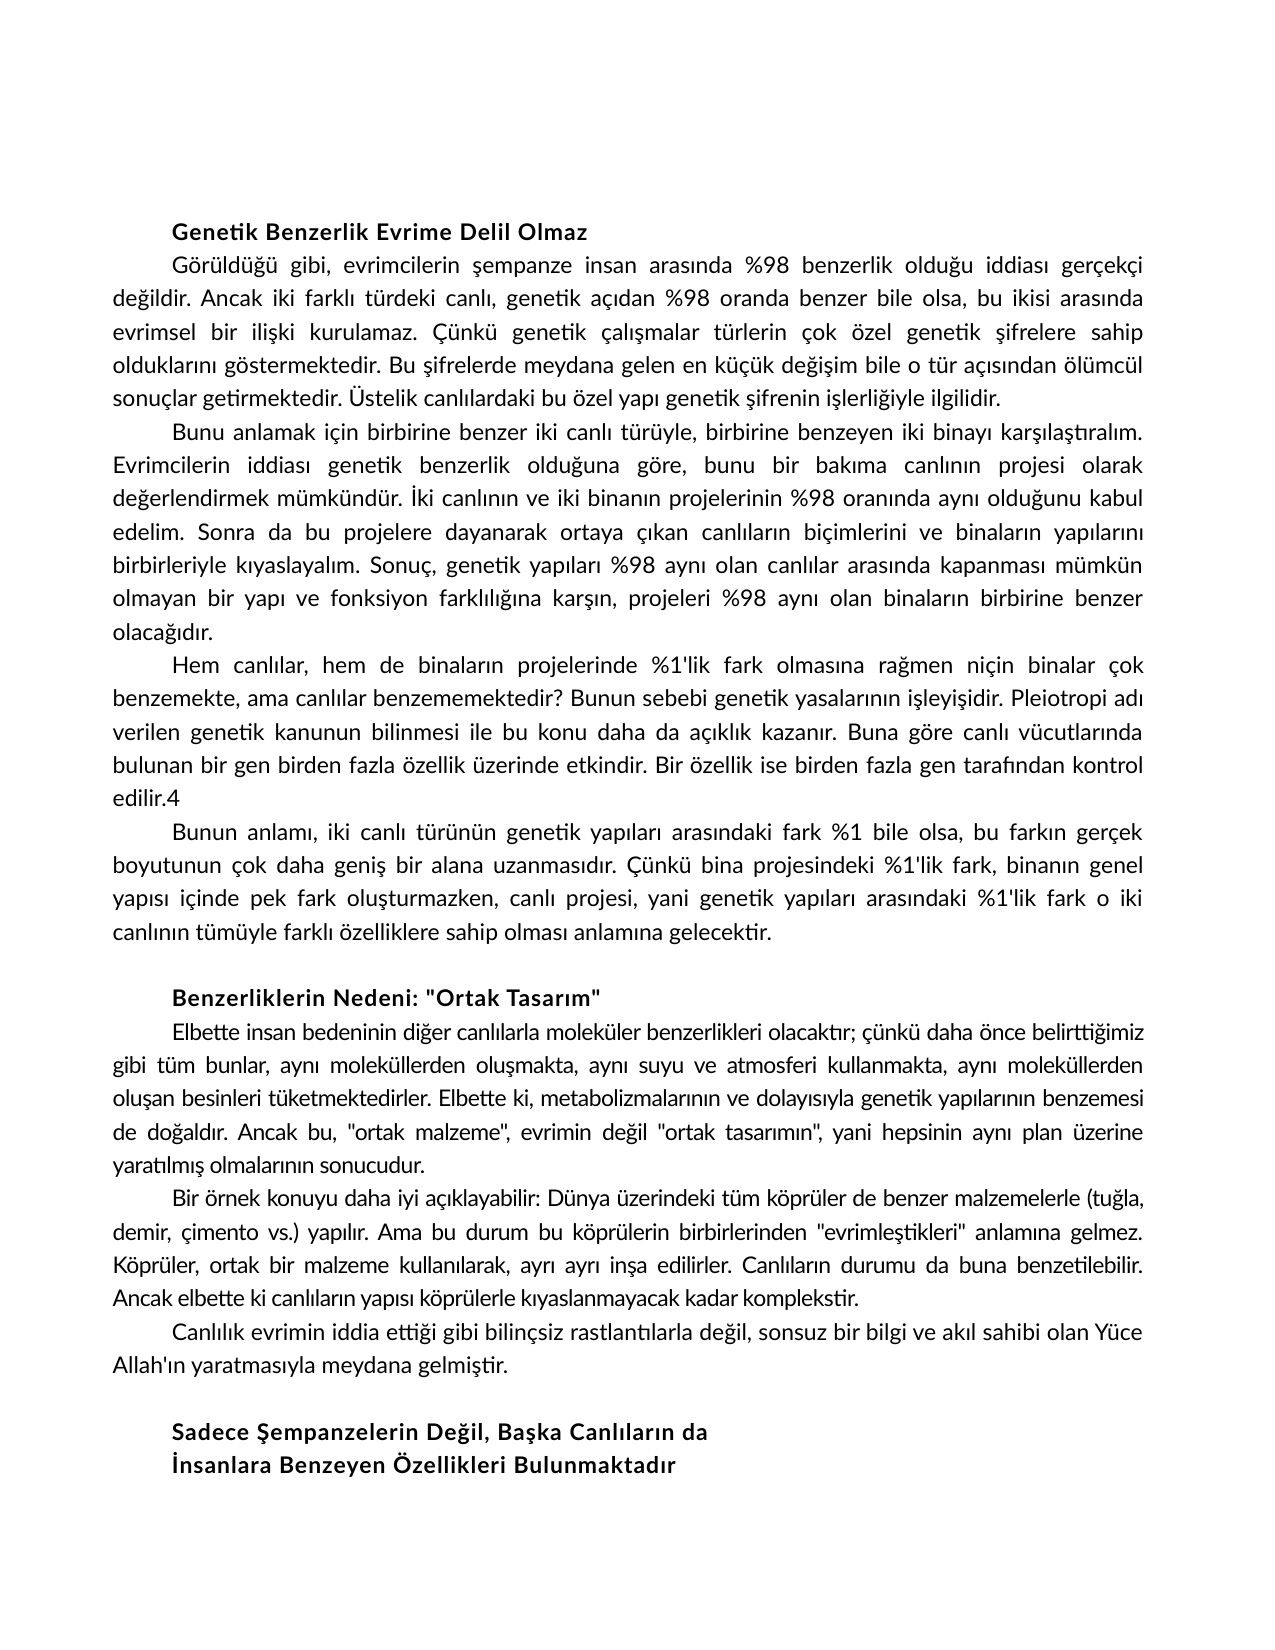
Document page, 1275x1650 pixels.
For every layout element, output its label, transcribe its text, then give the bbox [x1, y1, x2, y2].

text Hem canlılar, hem de binaların projelerinde %1'lik fark olmasına rağmen niçin binalar çok benzemekte, ama canlılar benzememektedir? Bunun sebebi genetik yasalarının işleyişidir. Pleiotropi adı verilen genetik kanunun bilinmesi ile bu konu daha da açıklık kazanır. Buna göre canlı vücutlarında bulunan bir gen birden fazla özellik üzerinde etkindir. Bir özellik ise birden fazla gen tarafından kontrol edilir.4 [112, 647, 1145, 813]
text Bunun anlamı, iki canlı türünün genetik yapıları arasındaki fark %1 bile olsa, bu farkın gerçek boyutunun çok daha geniş bir alana uzanmasıdır. Çünkü bina projesindeki %1'lik fark, binanın genel yapısı içinde pek fark oluşturmazken, canlı projesi, yani genetik yapıları arasındaki %1'lik fark o iki canlının tümüyle farklı özelliklere sahip olması anlamına gelecektir. [112, 813, 1145, 947]
text Bunu anlamak için birbirine benzer iki canlı türüyle, birbirine benzeyen iki binayı karşılaştıralım. Evrimcilerin iddiası genetik benzerlik olduğuna göre, bunu bir bakıma canlının projesi olarak değerlendirmek mümkündür. İki canlının ve iki binanın projelerinin %98 oranında aynı olduğunu kabul edelim. Sonra da bu projelere dayanarak ortaya çıkan canlıların biçimlerini ve binaların yapılarını birbirleriyle kıyaslayalım. Sonuç, genetik yapıları %98 aynı olan canlılar arasında kapanması mümkün olmayan bir yapı ve fonksiyon farklılığına karşın, projeleri %98 aynı olan binaların birbirine benzer olacağıdır. [112, 413, 1145, 647]
text Genetik Benzerlik Evrime Delil Olmaz [112, 213, 1145, 247]
text Benzerliklerin Nedeni: "Ortak Tasarım" [112, 980, 1145, 1013]
text Bir örnek konuyu daha iyi açıklayabilir: Dünya üzerindeki tüm köprüler de benzer malzemelerle (tuğla, demir, çimento vs.) yapılır. Ama bu durum bu köprülerin birbirlerinden "evrimleştikleri" anlamına gelmez. Köprüler, ortak bir malzeme kullanılarak, ayrı ayrı inşa edilirler. Canlıların durumu da buna benzetilebilir. Ancak elbette ki canlıların yapısı köprülerle kıyaslanmayacak kadar komplekstir. [112, 1180, 1145, 1313]
text Sadece Şempanzelerin Değil, Başka Canlıların da [112, 1413, 1145, 1447]
text Elbette insan bedeninin diğer canlılarla moleküler benzerlikleri olacaktır; çünkü daha önce belirttiğimiz gibi tüm bunlar, aynı moleküllerden oluşmakta, aynı suyu ve atmosferi kullanmakta, aynı moleküllerden oluşan besinleri tüketmektedirler. Elbette ki, metabolizmalarının ve dolayısıyla genetik yapılarının benzemesi de doğaldır. Ancak bu, "ortak malzeme", evrimin değil "ortak tasarımın", yani hepsinin aynı plan üzerine yaratılmış olmalarının sonucudur. [112, 1013, 1145, 1180]
text Canlılık evrimin iddia ettiği gibi bilinçsiz rastlantılarla değil, sonsuz bir bilgi ve akıl sahibi olan Yüce Allah'ın yaratmasıyla meydana gelmiştir. [112, 1313, 1145, 1380]
text İnsanlara Benzeyen Özellikleri Bulunmaktadır [112, 1447, 1145, 1480]
text Görüldüğü gibi, evrimcilerin şempanze insan arasında %98 benzerlik olduğu iddiası gerçekçi değildir. Ancak iki farklı türdeki canlı, genetik açıdan %98 oranda benzer bile olsa, bu ikisi arasında evrimsel bir ilişki kurulamaz. Çünkü genetik çalışmalar türlerin çok özel genetik şifrelere sahip olduklarını göstermektedir. Bu şifrelerde meydana gelen en küçük değişim bile o tür açısından ölümcül sonuçlar getirmektedir. Üstelik canlılardaki bu özel yapı genetik şifrenin işlerliğiyle ilgilidir. [112, 247, 1145, 413]
